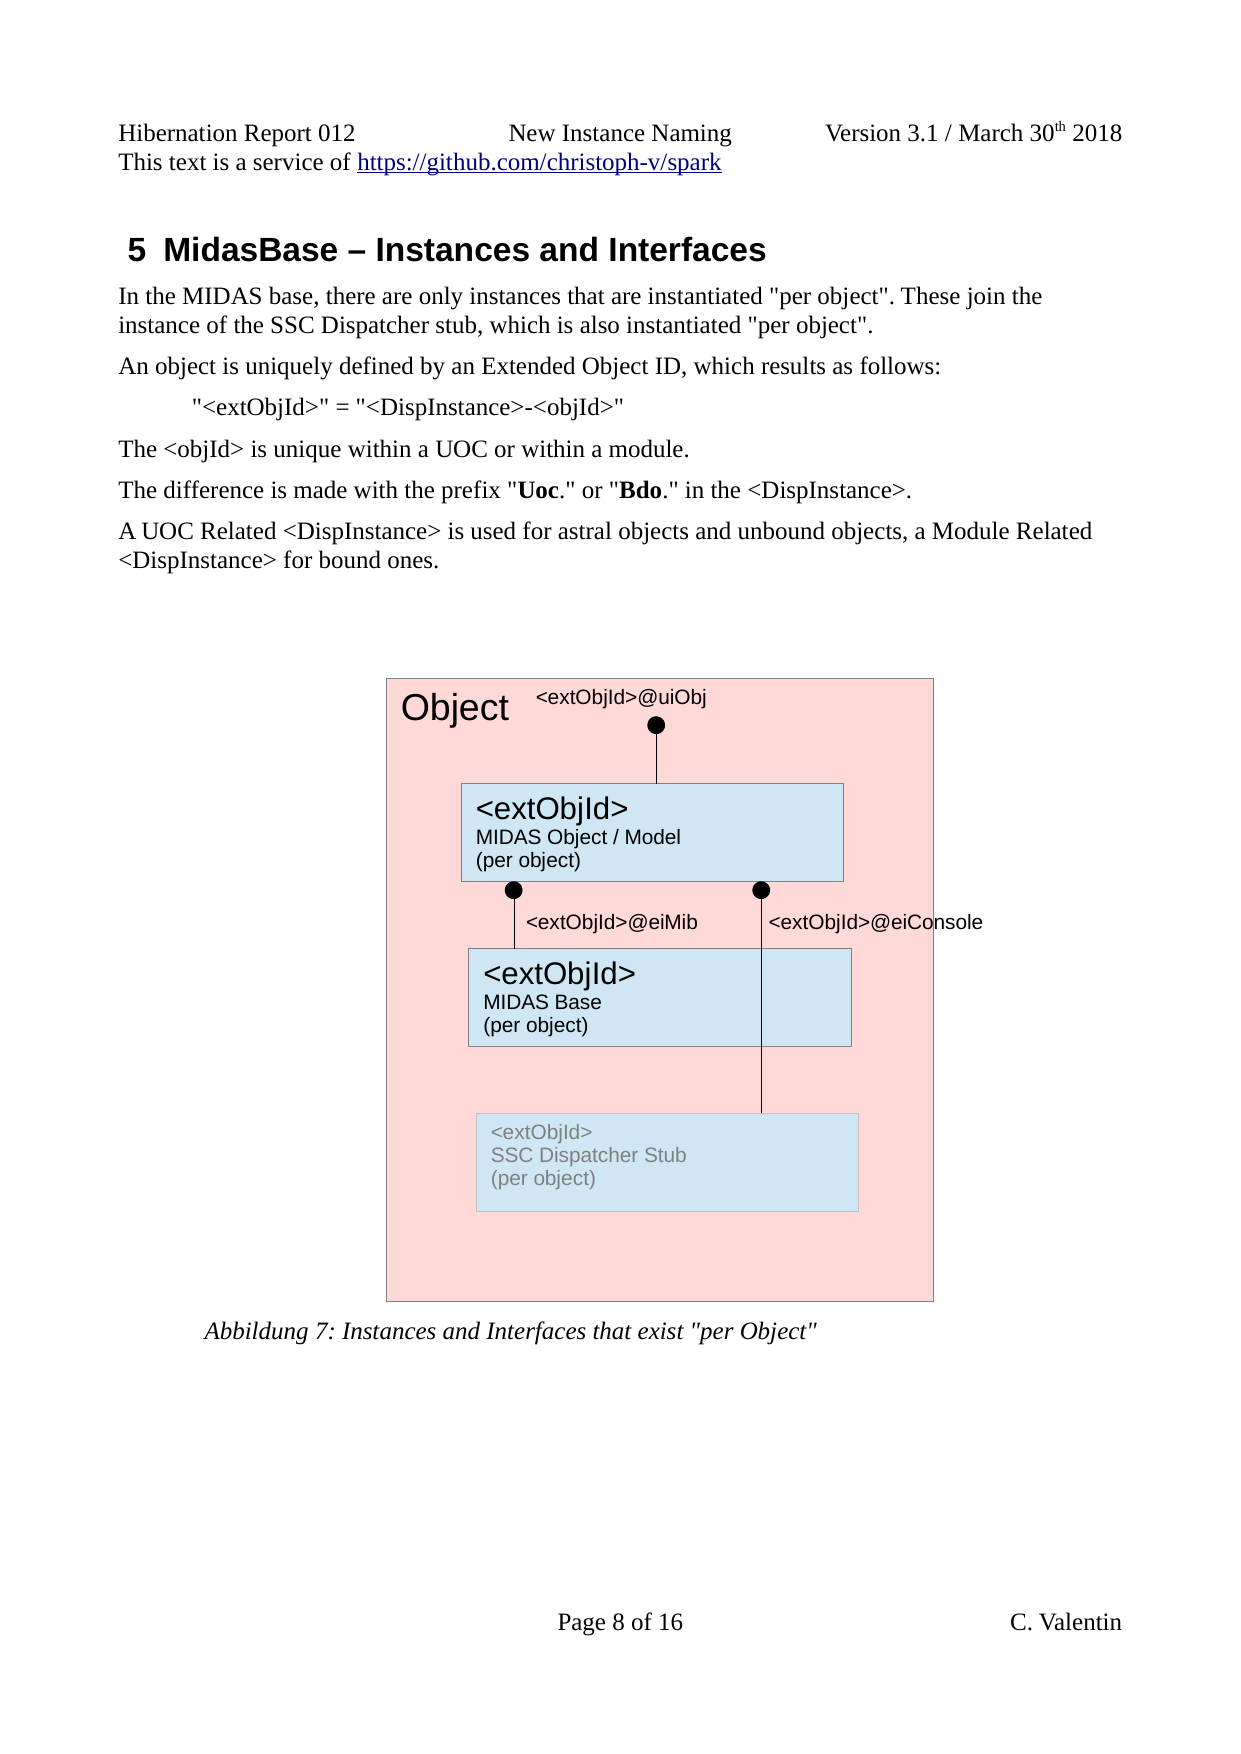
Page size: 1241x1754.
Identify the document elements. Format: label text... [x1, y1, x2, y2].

text The <objId> is unique within a UOC or within a module. [118, 434, 1122, 462]
text In the MIDAS base, there are only instances that are instantiated "per object". These join the instance of the SSC Dispatcher stub, which is also instantiated "per object". [118, 281, 1122, 339]
subtitle MidasBase – Instances and Interfaces [118, 230, 1122, 269]
text The difference is made with the prefix "Uoc." or "Bdo." in the <DispInstance>. [118, 475, 1122, 504]
text "<extObjId>" = "<DispInstance>-<objId>" [192, 392, 1122, 421]
text An object is uniquely defined by an Extended Object ID, which results as follows: [118, 351, 1122, 380]
text A UOC Related <DispInstance> is used for astral objects and unbound objects, a Module Related <DispInstance> for bound ones. [118, 516, 1122, 574]
text Abbildung 7: Instances and Interfaces that exist "per Object" [204, 639, 1082, 1345]
